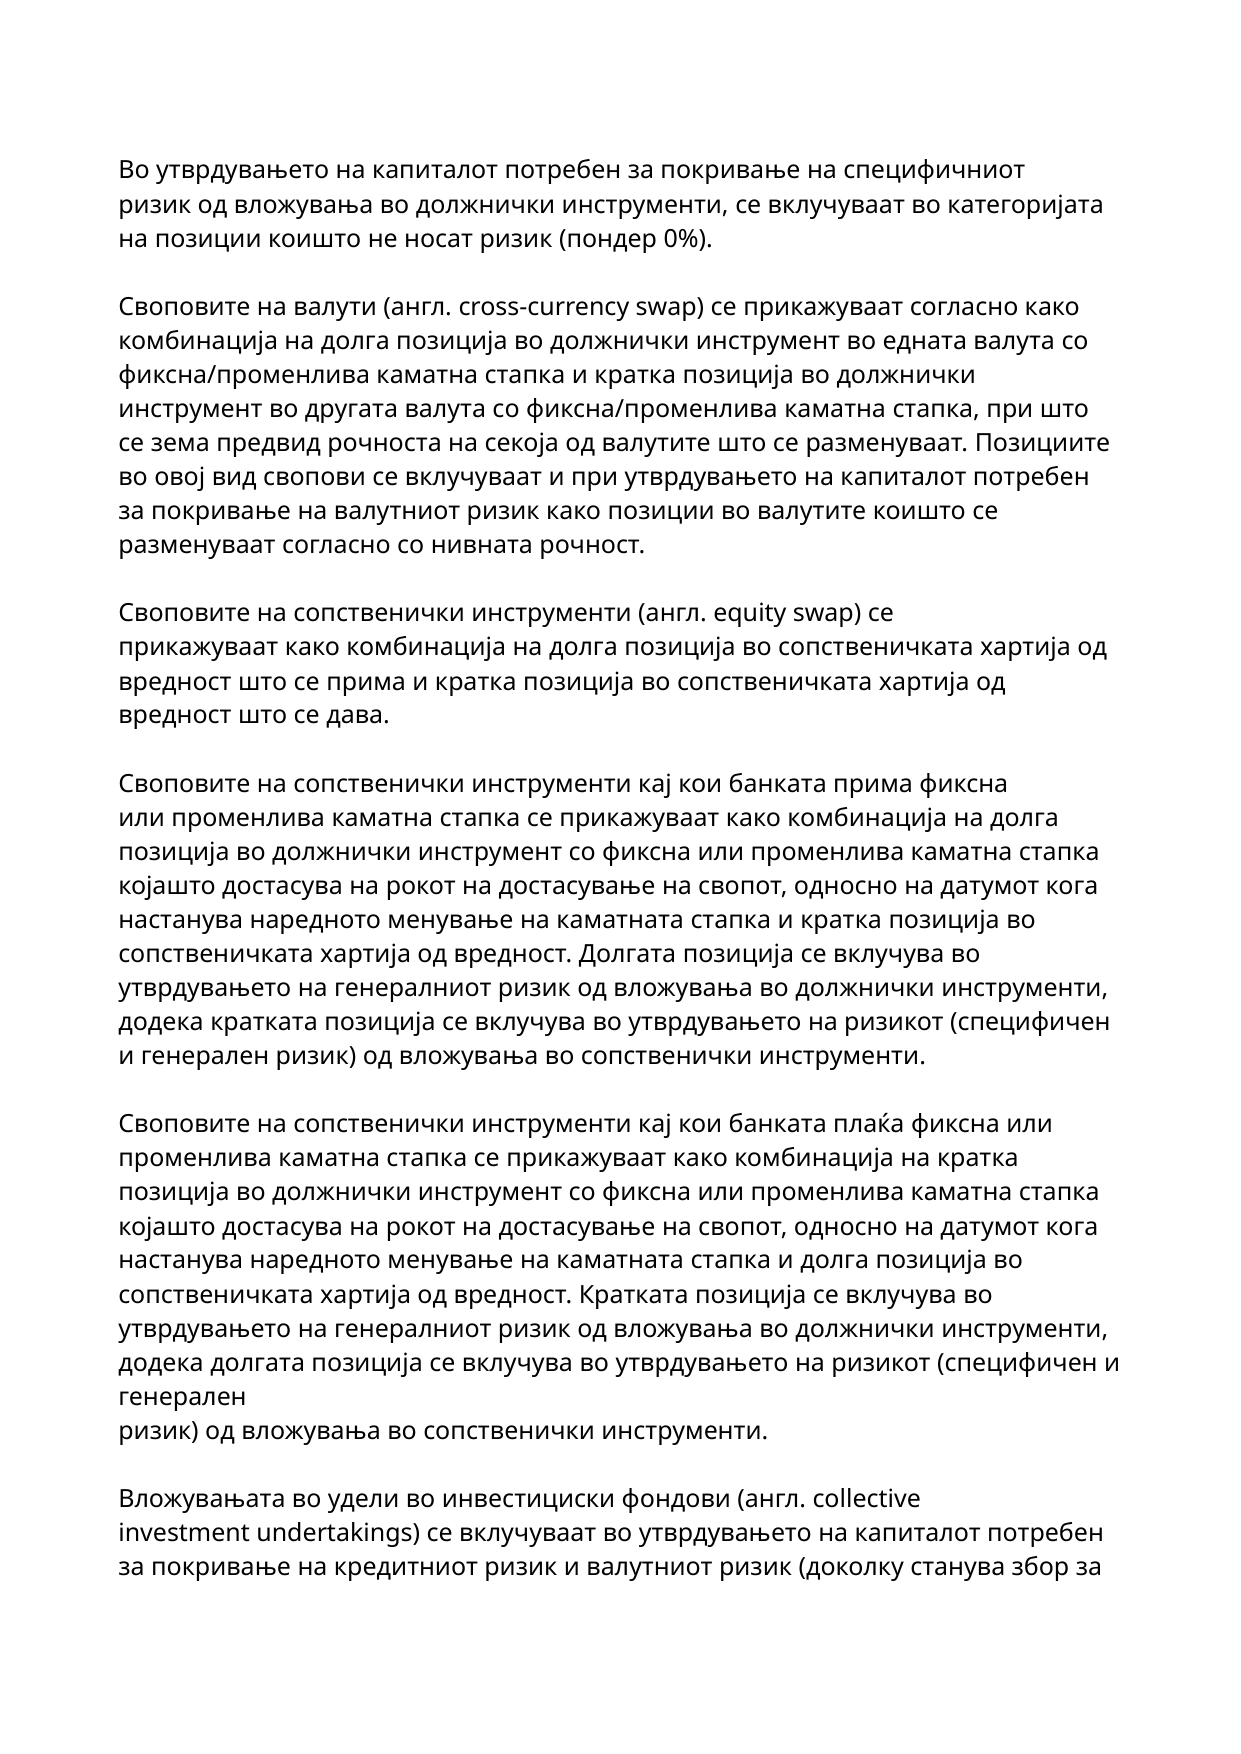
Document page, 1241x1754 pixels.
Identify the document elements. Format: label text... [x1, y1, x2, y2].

text или променлива каматна стапка се прикажуваат како комбинација на долга позиција во должнички инструмент со фиксна или променлива каматна стапка којашто достасува на рокот на достасување на свопот, односно на датумот кога настанува наредното менување на каматната стапка и кратка позиција во сопственичката хартија од вредност. Долгата позиција се вклучува во утврдувањето на генералниот ризик од вложувања во должнички инструменти, додека кратката позиција се вклучува во утврдувањето на ризикот (специфичен и генерален ризик) од вложувања во сопственички инструменти. [118, 799, 1122, 1072]
text Вложувањата во удели во инвестициски фондови (англ. collective [118, 1481, 1122, 1515]
text ризик од вложувања во должнички инструменти, се вклучуваат во категоријата на позиции коишто не носат ризик (пондер 0%). [118, 186, 1122, 254]
text Во утврдувањето на капиталот потребен за покривање на специфичниот [118, 152, 1122, 186]
text Своповите на сопственички инструменти кај кои банката плаќа фиксна или променлива каматна стапка се прикажуваат како комбинација на кратка позиција во должнички инструмент со фиксна или променлива каматна стапка којашто достасува на рокот на достасување на свопот, односно на датумот кога настанува наредното менување на каматната стапка и долга позиција во сопственичката хартија од вредност. Кратката позиција се вклучува во утврдувањето на генералниот ризик од вложувања во должнички инструменти, додека долгата позиција се вклучува во утврдувањето на ризикот (специфичен и генерален [118, 1106, 1122, 1412]
text Своповите на валути (англ. cross-currency swap) се прикажуваат согласно како комбинација на долга позиција во должнички инструмент во едната валута со фиксна/променлива каматна стапка и кратка позиција во должнички инструмент во другата валута со фиксна/променлива каматна стапка, при што се зема предвид рочноста на секоја од валутите што се разменуваат. Позициите во овој вид свопови се вклучуваат и при утврдувањето на капиталот потребен за покривање на валутниот ризик како позиции во валутите коишто се разменуваат согласно со нивната рочност. [118, 288, 1122, 561]
text Своповите на сопственички инструменти (англ. equity swap) се [118, 595, 1122, 629]
text Своповите на сопственички инструменти кај кои банката прима фиксна [118, 765, 1122, 799]
text ризик) од вложувања во сопственички инструменти. [118, 1412, 1122, 1447]
text investment undertakings) се вклучуваат во утврдувањето на капиталот потребен за покривање на кредитниот ризик и валутниот ризик (доколку станува збор за [118, 1515, 1122, 1583]
text прикажуваат како комбинација на долга позиција во сопственичката хартија од вредност што се прима и кратка позиција во сопственичката хартија од вредност што се дава. [118, 629, 1122, 731]
